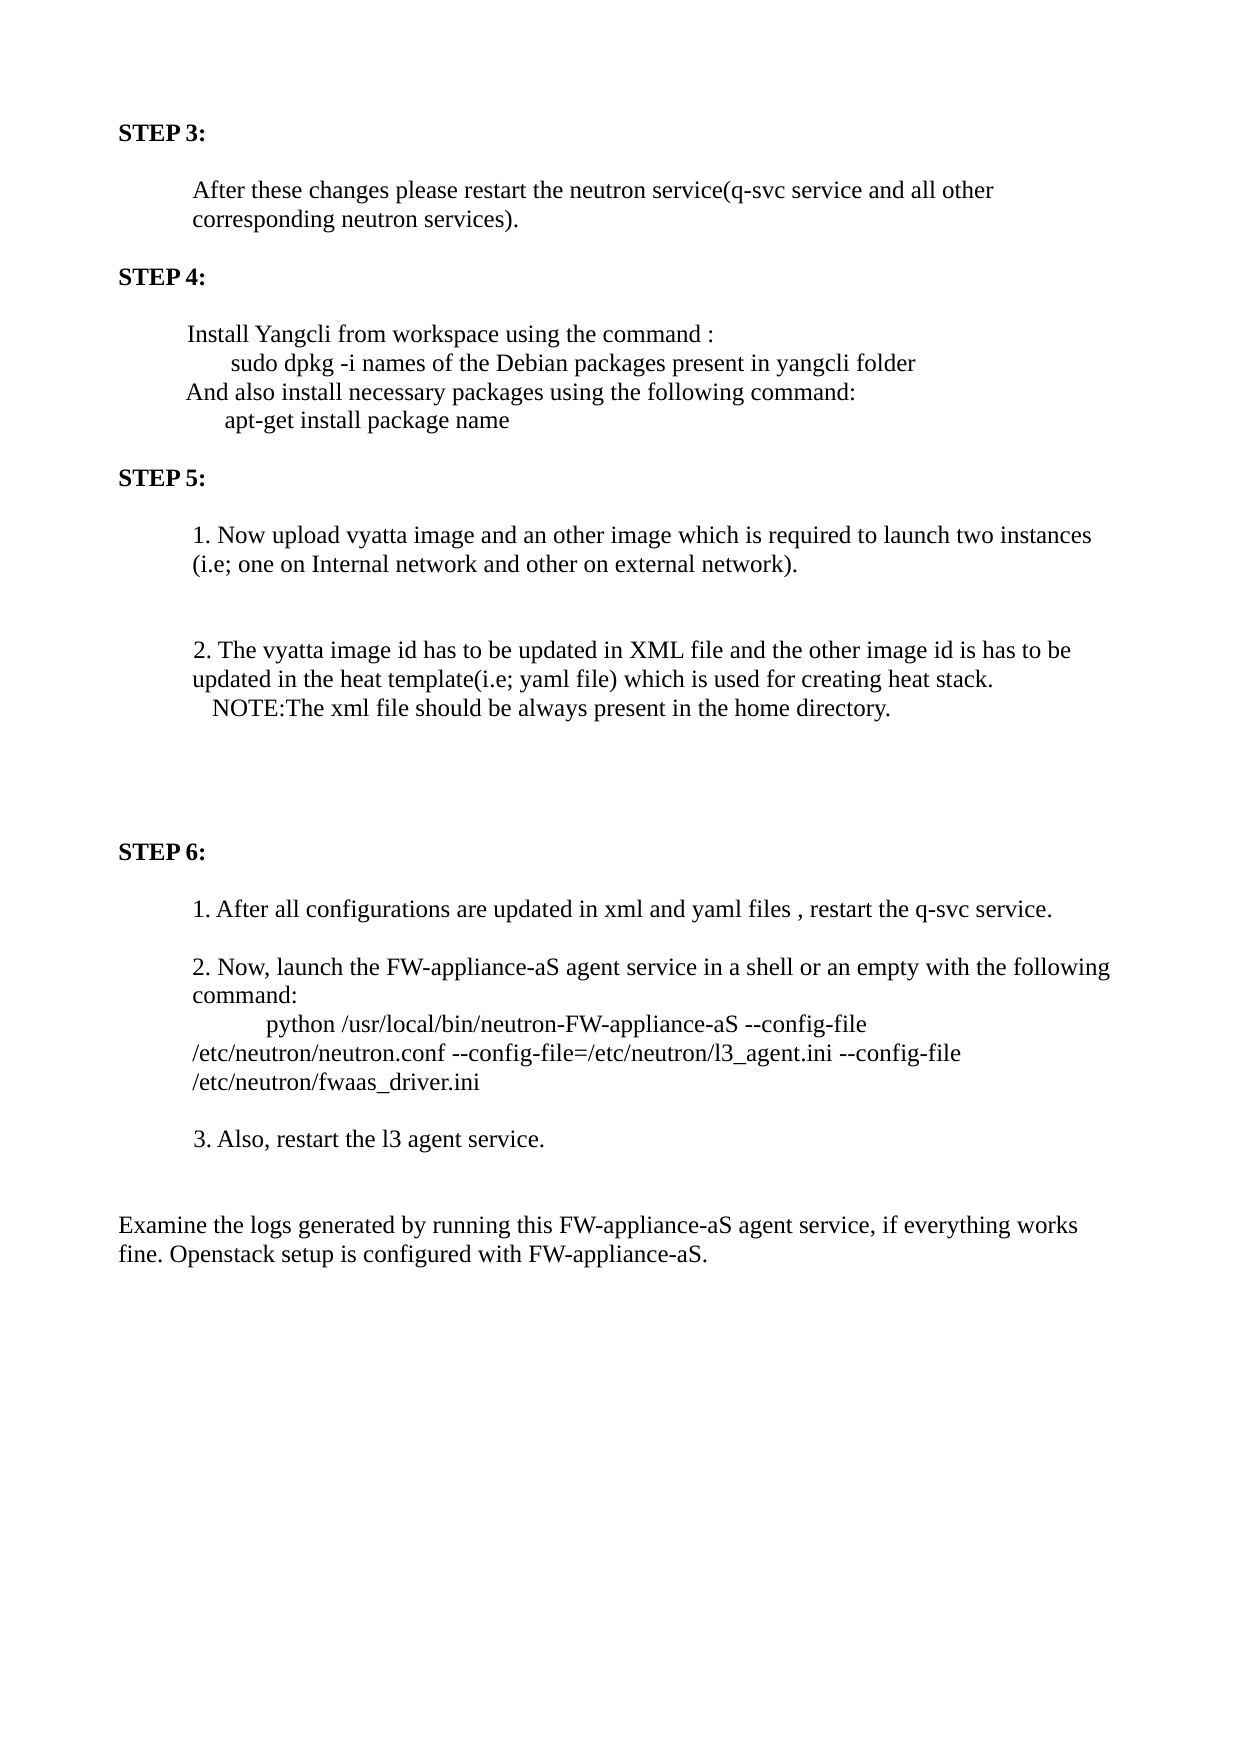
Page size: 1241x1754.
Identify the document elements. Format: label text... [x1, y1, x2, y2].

text STEP 4: [118, 262, 1122, 291]
text 1. After all configurations are updated in xml and yaml files , restart the q-svc service. [118, 894, 1122, 923]
text 1. Now upload vyatta image and an other image which is required to launch two instances (i.e; one on Internal network and other on external network). [118, 521, 1122, 578]
text After these changes please restart the neutron service(q-svc service and all other corresponding neutron services). [118, 176, 1122, 233]
text STEP 3: [118, 118, 1122, 147]
text sudo dpkg -i names of the Debian packages present in yangcli folder [118, 348, 1122, 377]
text 2. Now, launch the FW-appliance-aS agent service in a shell or an empty with the following command: [118, 952, 1122, 1009]
text apt-get install package name [118, 406, 1122, 434]
text NOTE:The xml file should be always present in the home directory. [118, 693, 1122, 722]
text Install Yangcli from workspace using the command : [118, 319, 1122, 348]
text 2. The vyatta image id has to be updated in XML file and the other image id is has to be updated in the heat template(i.e; yaml file) which is used for creating heat stack. [118, 636, 1122, 693]
text Examine the logs generated by running this FW-appliance-aS agent service, if everything works fine. Openstack setup is configured with FW-appliance-aS. [118, 1211, 1122, 1268]
text STEP 5: [118, 463, 1122, 492]
text And also install necessary packages using the following command: [118, 377, 1122, 406]
text python /usr/local/bin/neutron-FW-appliance-aS --config-file /etc/neutron/neutron.conf --config-file=/etc/neutron/l3_agent.ini --config-file /etc/neutron/fwaas_driver.ini [118, 1009, 1122, 1096]
text STEP 6: [118, 837, 1122, 866]
text 3. Also, restart the l3 agent service. [118, 1124, 1122, 1153]
